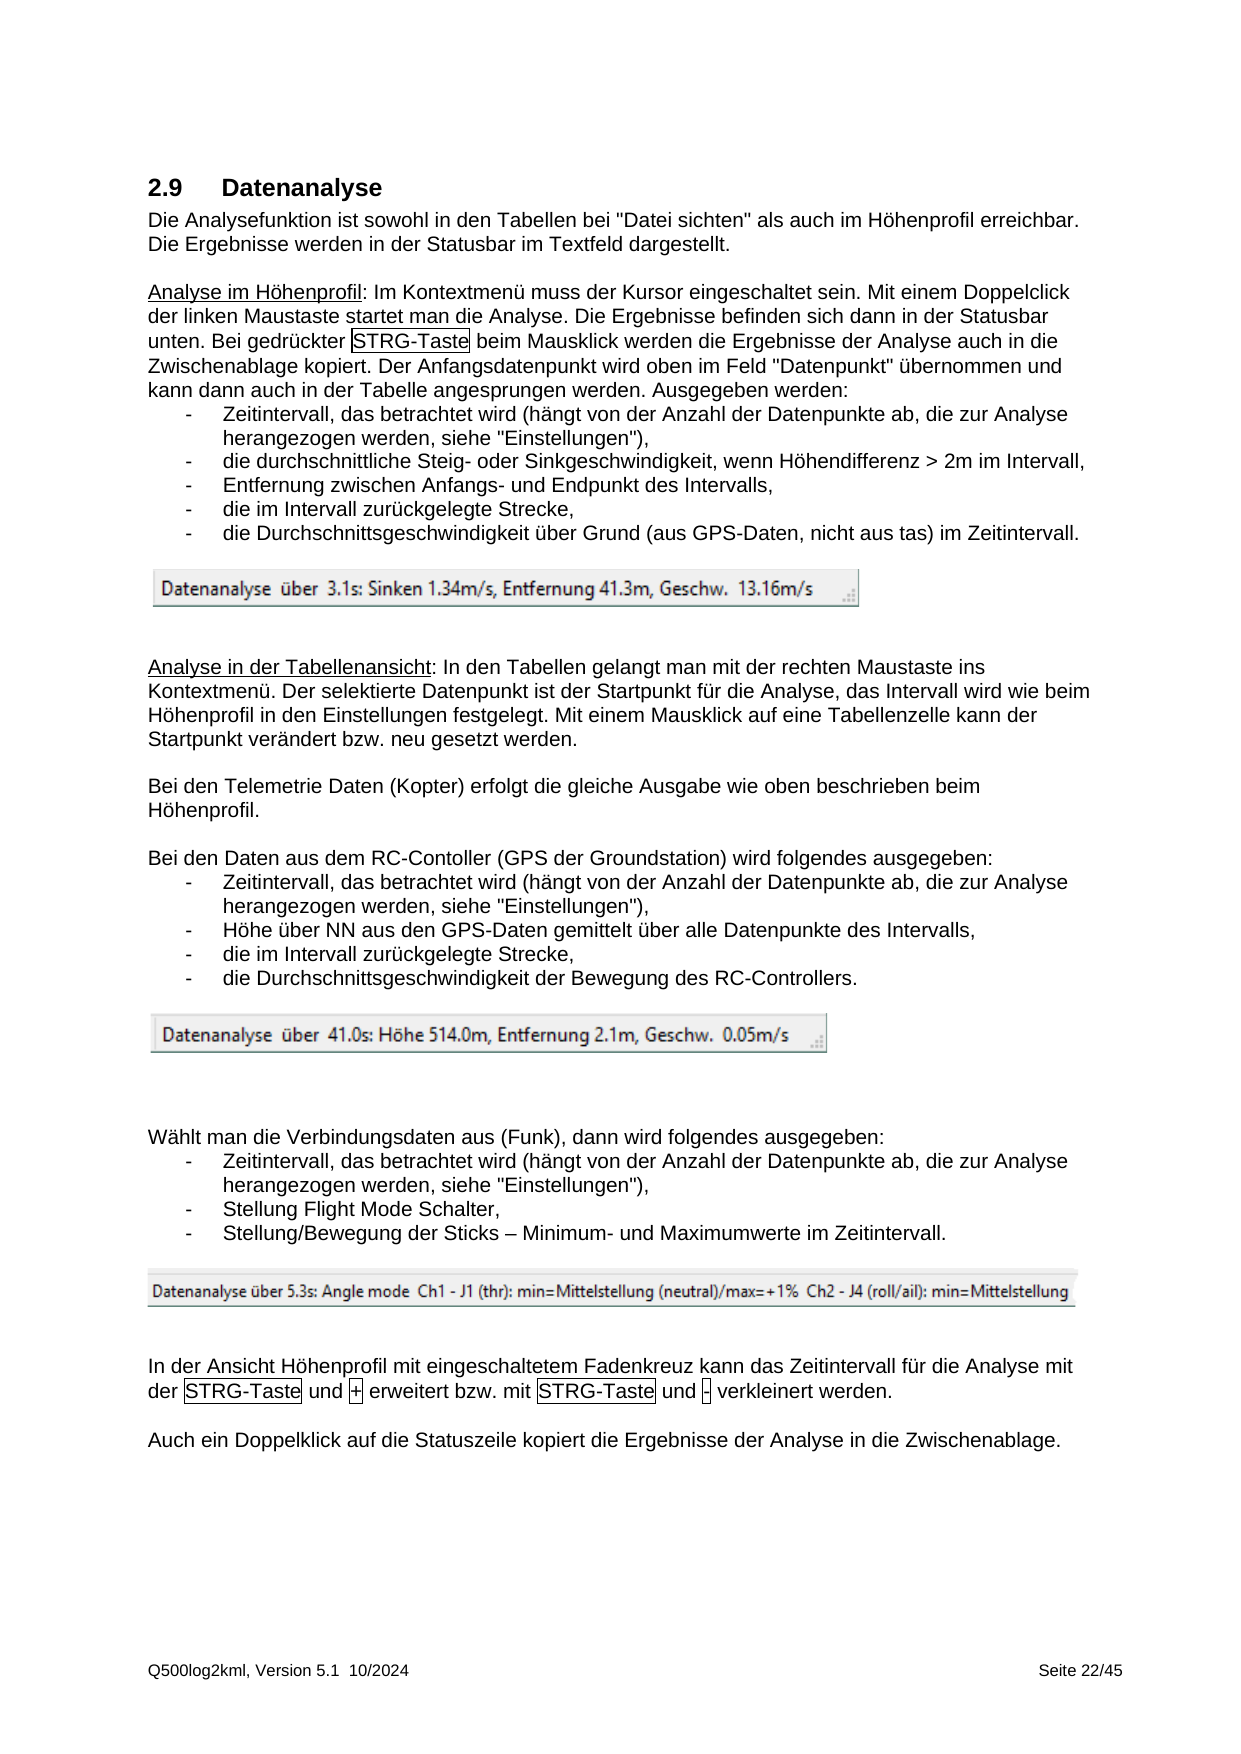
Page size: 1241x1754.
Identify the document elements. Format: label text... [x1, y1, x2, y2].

list die Durchschnittsgeschwindigkeit über Grund (aus GPS-Daten, nicht aus tas) im Zeitintervall. [185, 521, 1093, 545]
text Auch ein Doppelklick auf die Statuszeile kopiert die Ergebnisse der Analyse in die Zwischenablage. [148, 1428, 1093, 1452]
picture [152, 569, 860, 607]
text In der Ansicht Höhenprofil mit eingeschaltetem Fadenkreuz kann das Zeitintervall für die Analyse mit der STRG-Taste und + erweitert bzw. mit STRG-Taste und - verkleinert werden. [148, 1354, 1093, 1404]
list Zeitintervall, das betrachtet wird (hängt von der Anzahl der Datenpunkte ab, die zur Analyse herangezogen werden, siehe "Einstellungen"), [185, 401, 1093, 449]
text Analyse im Höhenprofil: Im Kontextmenü muss der Kursor eingeschaltet sein. Mit einem Doppelclick der linken Maustaste startet man die Analyse. Die Ergebnisse befinden sich dann in der Statusbar unten. Bei gedrückter STRG-Taste beim Mausklick werden die Ergebnisse der Analyse auch in die Zwischenablage kopiert. Der Anfangsdatenpunkt wird oben im Feld "Datenpunkt" übernommen und kann dann auch in der Tabelle angesprungen werden. Ausgegeben werden: [148, 279, 1093, 401]
list die im Intervall zurückgelegte Strecke, [185, 942, 1093, 966]
picture [147, 1268, 1093, 1307]
picture [150, 1013, 828, 1053]
text Bei den Daten aus dem RC-Contoller (GPS der Groundstation) wird folgendes ausgegeben: [148, 846, 1093, 870]
list die im Intervall zurückgelegte Strecke, [185, 497, 1093, 521]
text Analyse in der Tabellenansicht: In den Tabellen gelangt man mit der rechten Maustaste ins Kontextmenü. Der selektierte Datenpunkt ist der Startpunkt für die Analyse, das Intervall wird wie beim Höhenprofil in den Einstellungen festgelegt. Mit einem Mausklick auf eine Tabellenzelle kann der Startpunkt verändert bzw. neu gesetzt werden. [148, 654, 1093, 750]
text Bei den Telemetrie Daten (Kopter) erfolgt die gleiche Ausgabe wie oben beschrieben beim Höhenprofil. [148, 774, 1093, 822]
text Die Analysefunktion ist sowohl in den Tabellen bei "Datei sichten" als auch im Höhenprofil erreichbar. Die Ergebnisse werden in der Statusbar im Textfeld dargestellt. [148, 208, 1093, 256]
list Höhe über NN aus den GPS-Daten gemittelt über alle Datenpunkte des Intervalls, [185, 918, 1093, 942]
subtitle Datenanalyse [148, 173, 1093, 201]
list Zeitintervall, das betrachtet wird (hängt von der Anzahl der Datenpunkte ab, die zur Analyse herangezogen werden, siehe "Einstellungen"), [185, 870, 1093, 918]
list die durchschnittliche Steig- oder Sinkgeschwindigkeit, wenn Höhendifferenz > 2m im Intervall, [185, 449, 1093, 473]
list die Durchschnittsgeschwindigkeit der Bewegung des RC-Controllers. [185, 966, 1093, 990]
list Entfernung zwischen Anfangs- und Endpunkt des Intervalls, [185, 473, 1093, 497]
list Zeitintervall, das betrachtet wird (hängt von der Anzahl der Datenpunkte ab, die zur Analyse herangezogen werden, siehe "Einstellungen"), [185, 1149, 1093, 1197]
list Stellung Flight Mode Schalter, [185, 1197, 1093, 1221]
text Wählt man die Verbindungsdaten aus (Funk), dann wird folgendes ausgegeben: [148, 1125, 1093, 1149]
list Stellung/Bewegung der Sticks – Minimum- und Maximumwerte im Zeitintervall. [185, 1221, 1093, 1244]
